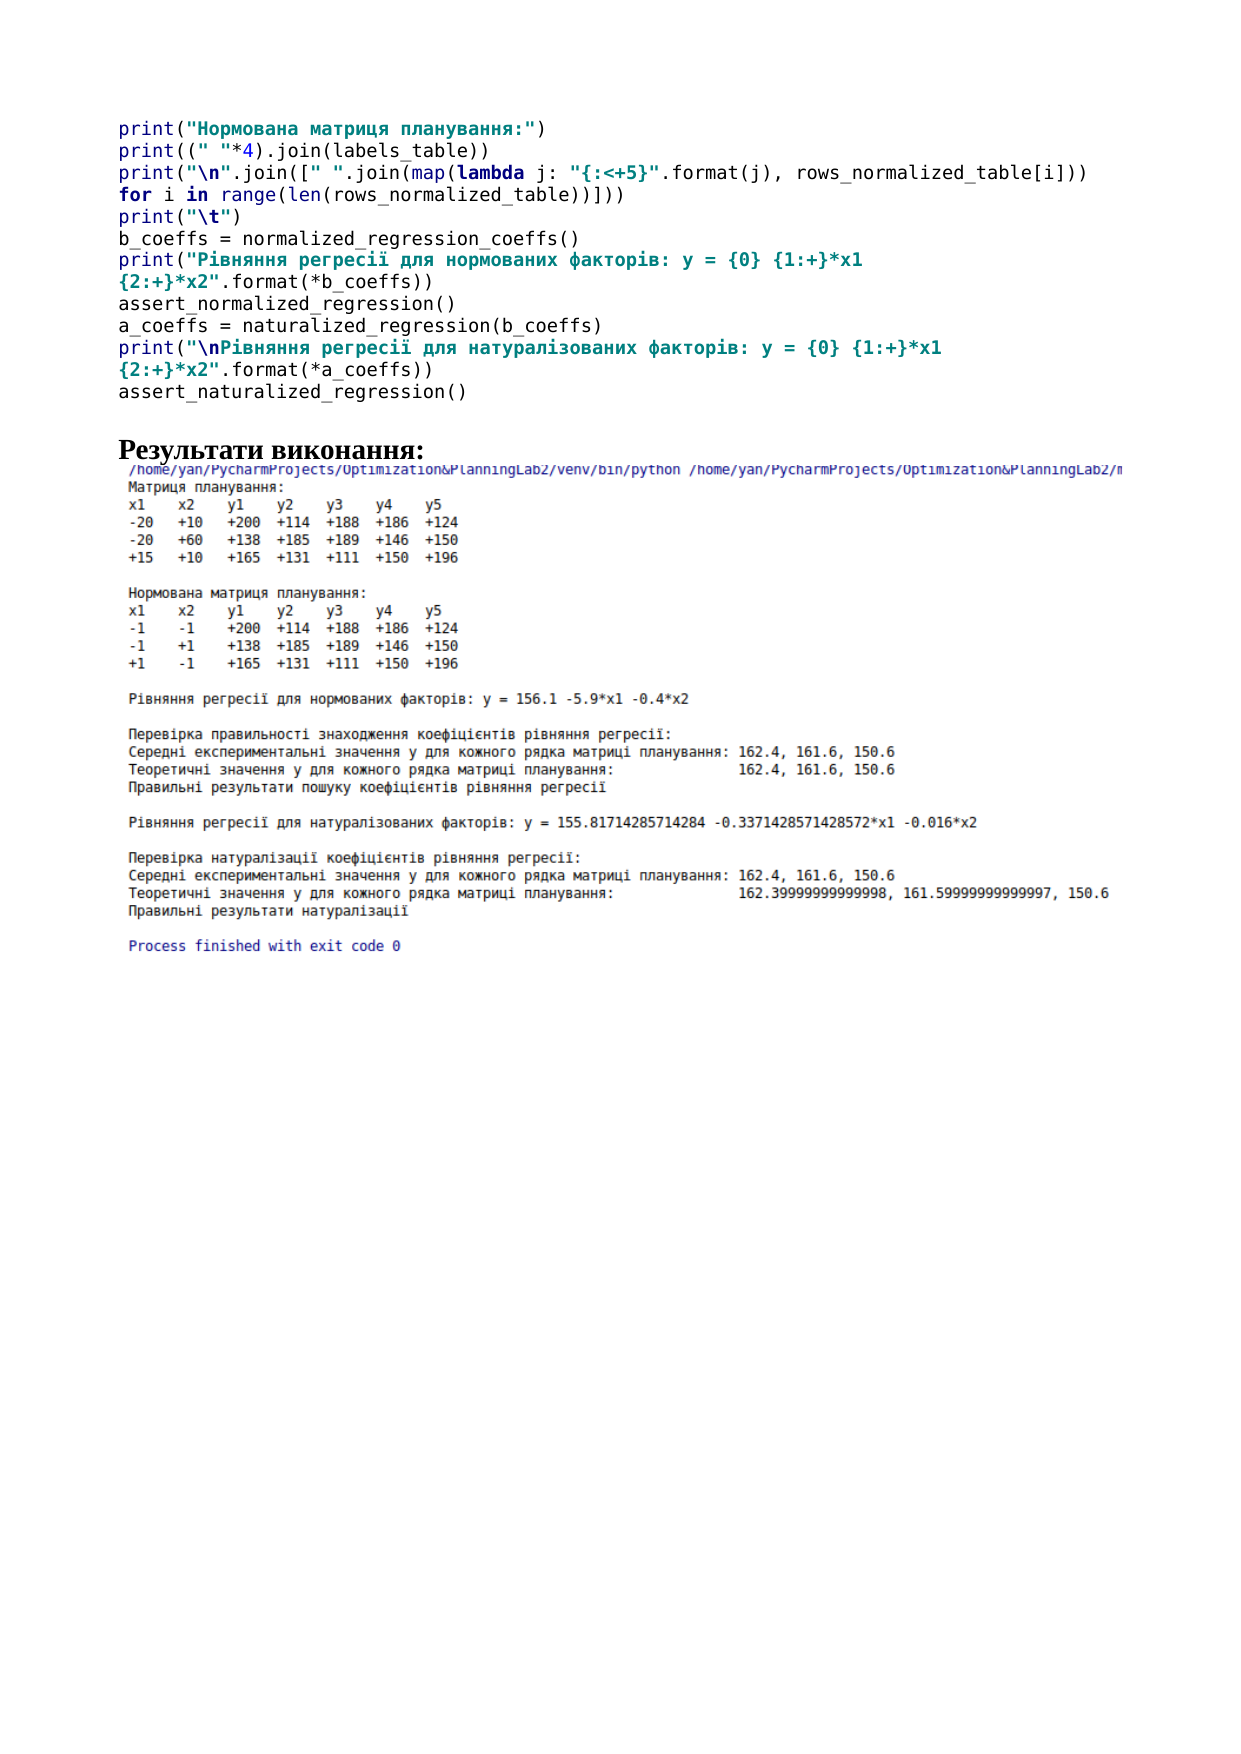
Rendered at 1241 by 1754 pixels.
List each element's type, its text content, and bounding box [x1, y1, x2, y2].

text print("\nРівняння регресії для натуралізованих факторів: y = {0} {1:+}*x1 {2:+}*x2".format(*a_coeffs)) [118, 337, 1122, 381]
text print("Нормована матриця планування:") [118, 118, 1122, 140]
text assert_normalized_regression() [118, 293, 1122, 315]
text a_coeffs = naturalized_regression(b_coeffs) [118, 315, 1122, 337]
text print("\t") [118, 206, 1122, 227]
text print("\n".join([" ".join(map(lambda j: "{:<+5}".format(j), rows_normalized_table[i])) for i in range(len(rows_normalized_table))])) [118, 162, 1122, 206]
text b_coeffs = normalized_regression_coeffs() [118, 227, 1122, 249]
text print((" "*4).join(labels_table)) [118, 140, 1122, 162]
picture [118, 465, 1123, 957]
text print("Рівняння регресії для нормованих факторів: y = {0} {1:+}*x1 {2:+}*x2".format(*b_coeffs)) [118, 249, 1122, 293]
text Результати виконання: [118, 432, 1122, 465]
text assert_naturalized_regression() [118, 381, 1122, 402]
